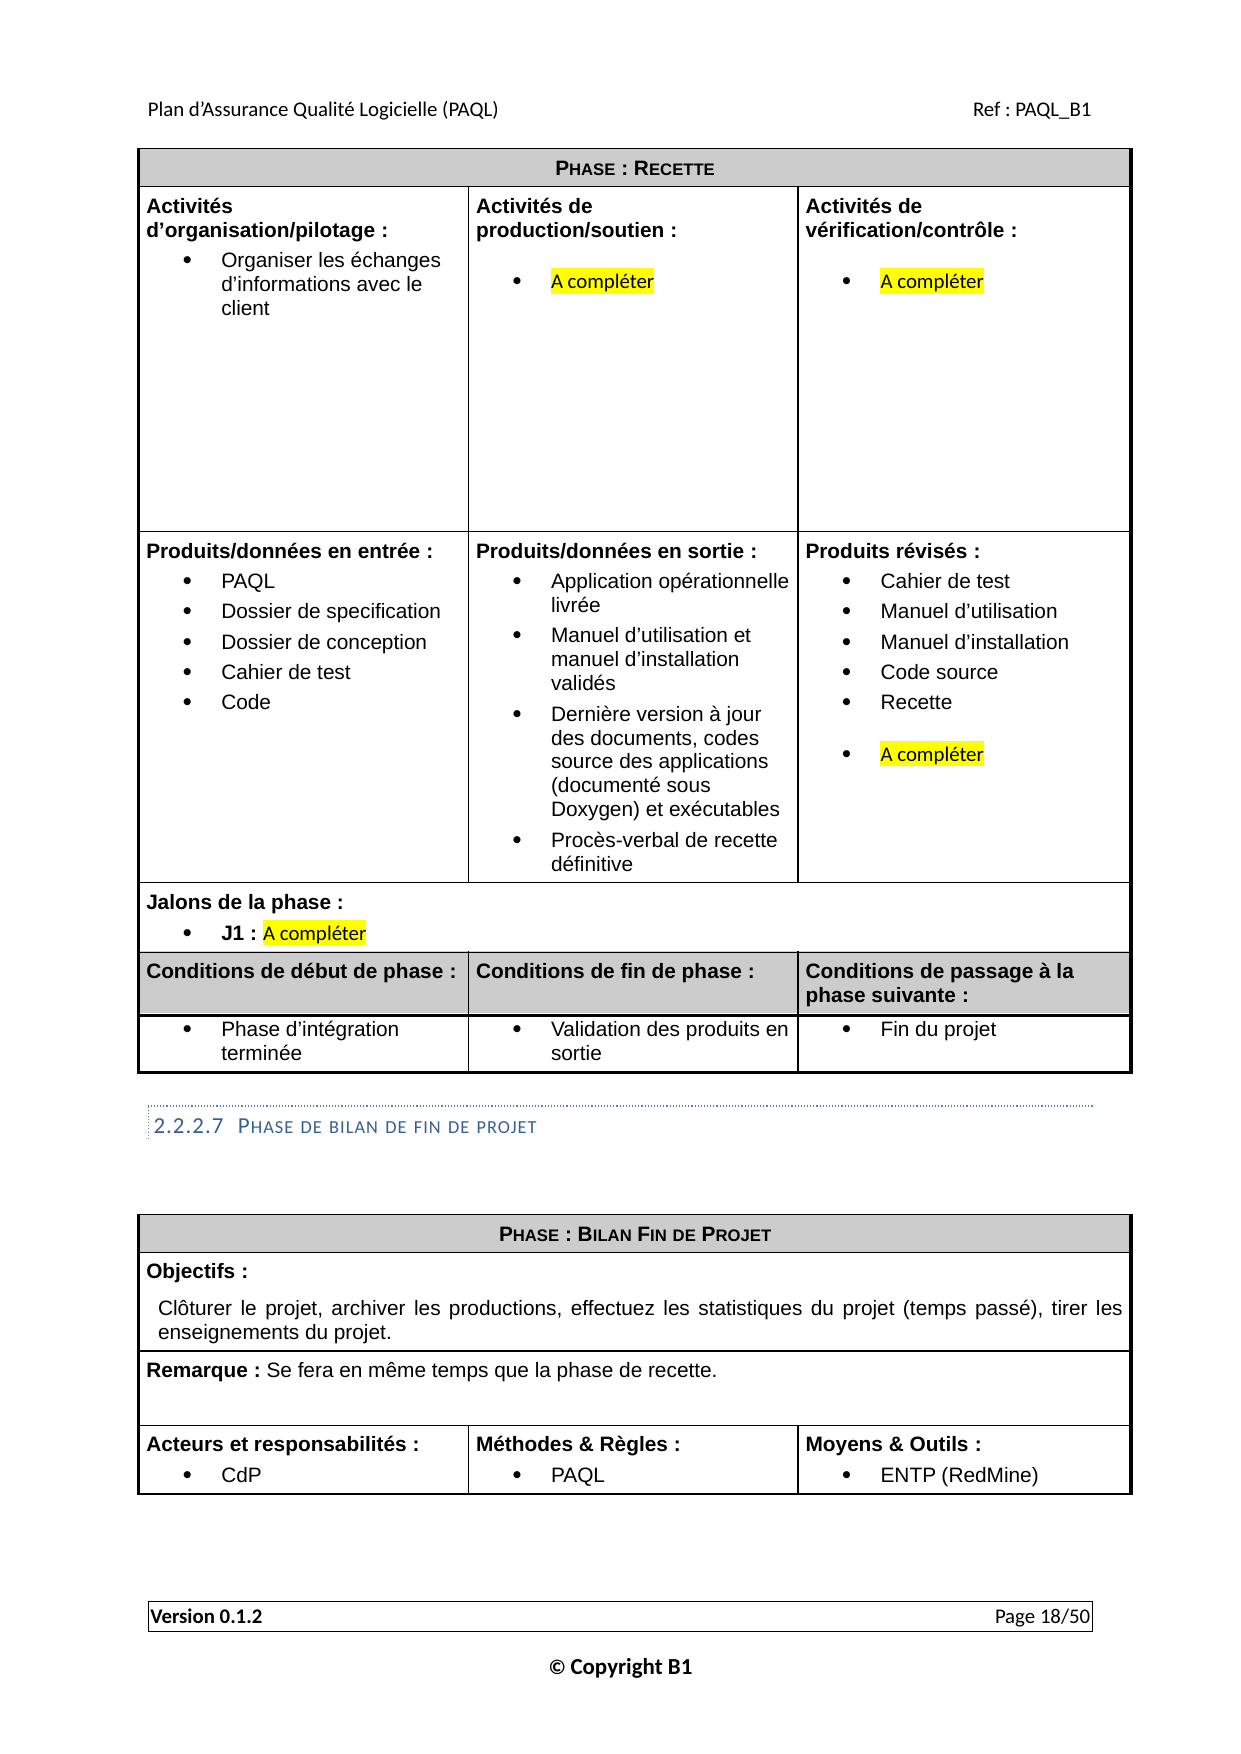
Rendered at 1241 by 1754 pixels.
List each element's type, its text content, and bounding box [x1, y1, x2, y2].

table_cell Activités de production/soutien : A compléter [469, 187, 797, 531]
table_header Phase : Recette [140, 149, 1129, 186]
table_cell Conditions de fin de phase : [469, 953, 797, 1013]
table_cell Activités d’organisation/pilotage : Organiser les échanges d’informations avec le client [140, 187, 468, 531]
table_cell Validation des produits en sortie [469, 1017, 797, 1071]
table_cell Objectifs : Clôturer le projet, archiver les productions, effectuez les statistiques du projet (temps passé), tirer les enseignements du projet. [140, 1253, 1129, 1350]
table_cell Activités de vérification/contrôle : A compléter [799, 187, 1129, 531]
table_cell Produits/données en sortie : Application opérationnelle livrée Manuel d’utilisation et manuel d’installation validés Dernière version à jour des documents, codes source des applications (documenté sous Doxygen) et exécutables Procès-verbal de recette définitive [469, 532, 797, 882]
list Phase de bilan de fin de projet [148, 1105, 1093, 1139]
table_cell Jalons de la phase : J1 : A compléter [140, 883, 1129, 951]
table_cell Phase d’intégration terminée [140, 1017, 468, 1071]
table_cell Remarque : Se fera en même temps que la phase de recette. [140, 1352, 1129, 1424]
table_cell Acteurs et responsabilités : CdP [140, 1426, 468, 1493]
table_cell Fin du projet [799, 1017, 1129, 1071]
table_cell Produits/données en entrée : PAQL Dossier de specification Dossier de conception Cahier de test Code [140, 532, 468, 882]
table_header Phase : Bilan Fin de Projet [140, 1215, 1129, 1252]
table_cell Moyens & Outils : ENTP (RedMine) [799, 1426, 1129, 1493]
table_cell Conditions de passage à la phase suivante : [799, 953, 1129, 1013]
table_cell Conditions de début de phase : [140, 953, 468, 1013]
table_cell Produits révisés : Cahier de test Manuel d’utilisation Manuel d’installation Code source Recette A compléter [799, 532, 1129, 882]
table_cell Méthodes & Règles : PAQL [469, 1426, 797, 1493]
